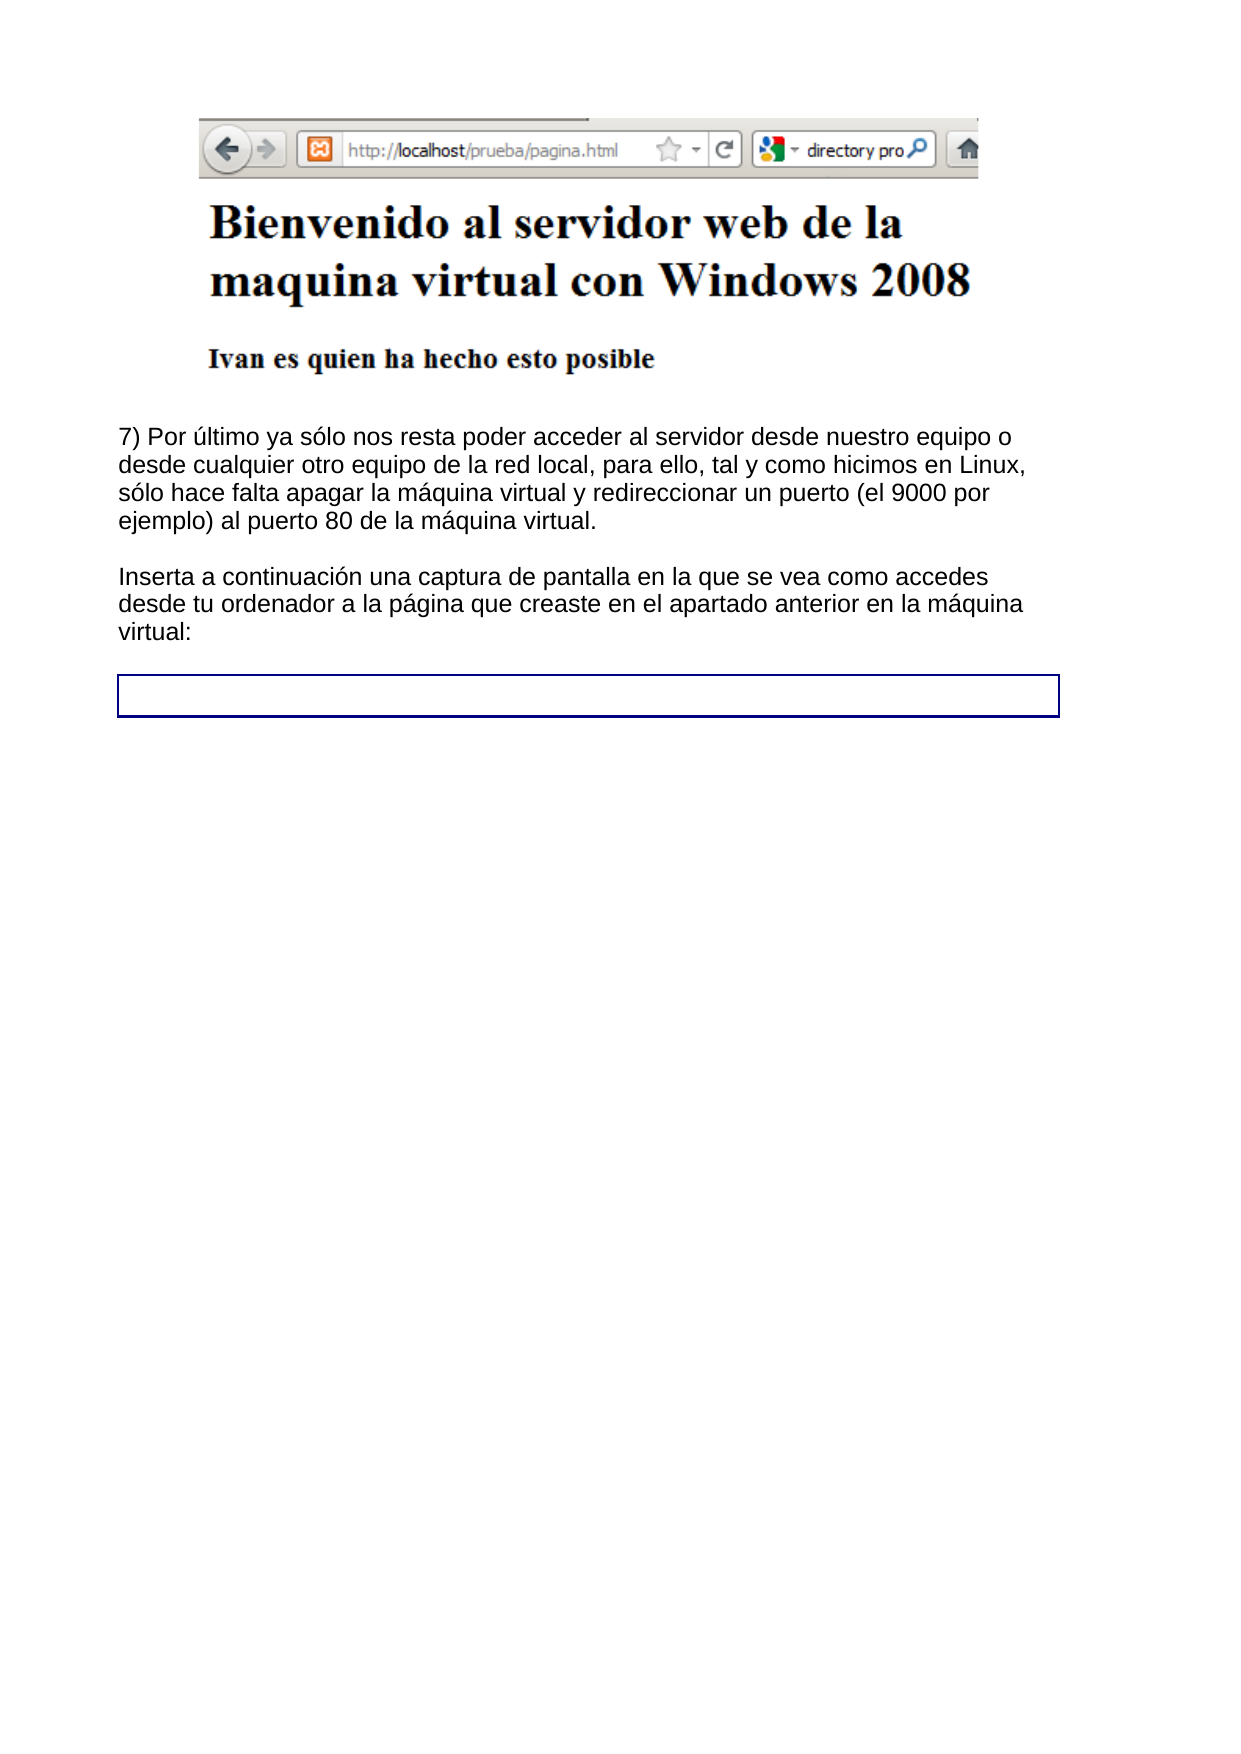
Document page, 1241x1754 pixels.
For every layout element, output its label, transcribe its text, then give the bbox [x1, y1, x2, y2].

text Inserta a continuación una captura de pantalla en la que se vea como accedes desde tu ordenador a la página que creaste en el apartado anterior en la máquina virtual: [118, 562, 1059, 646]
table_header [119, 676, 1058, 715]
text 7) Por último ya sólo nos resta poder acceder al servidor desde nuestro equipo o desde cualquier otro equipo de la red local, para ello, tal y como hicimos en Linux, sólo hace falta apagar la máquina virtual y redireccionar un puerto (el 9000 por ejemplo) al puerto 80 de la máquina virtual. [118, 118, 1059, 534]
picture [198, 118, 979, 423]
